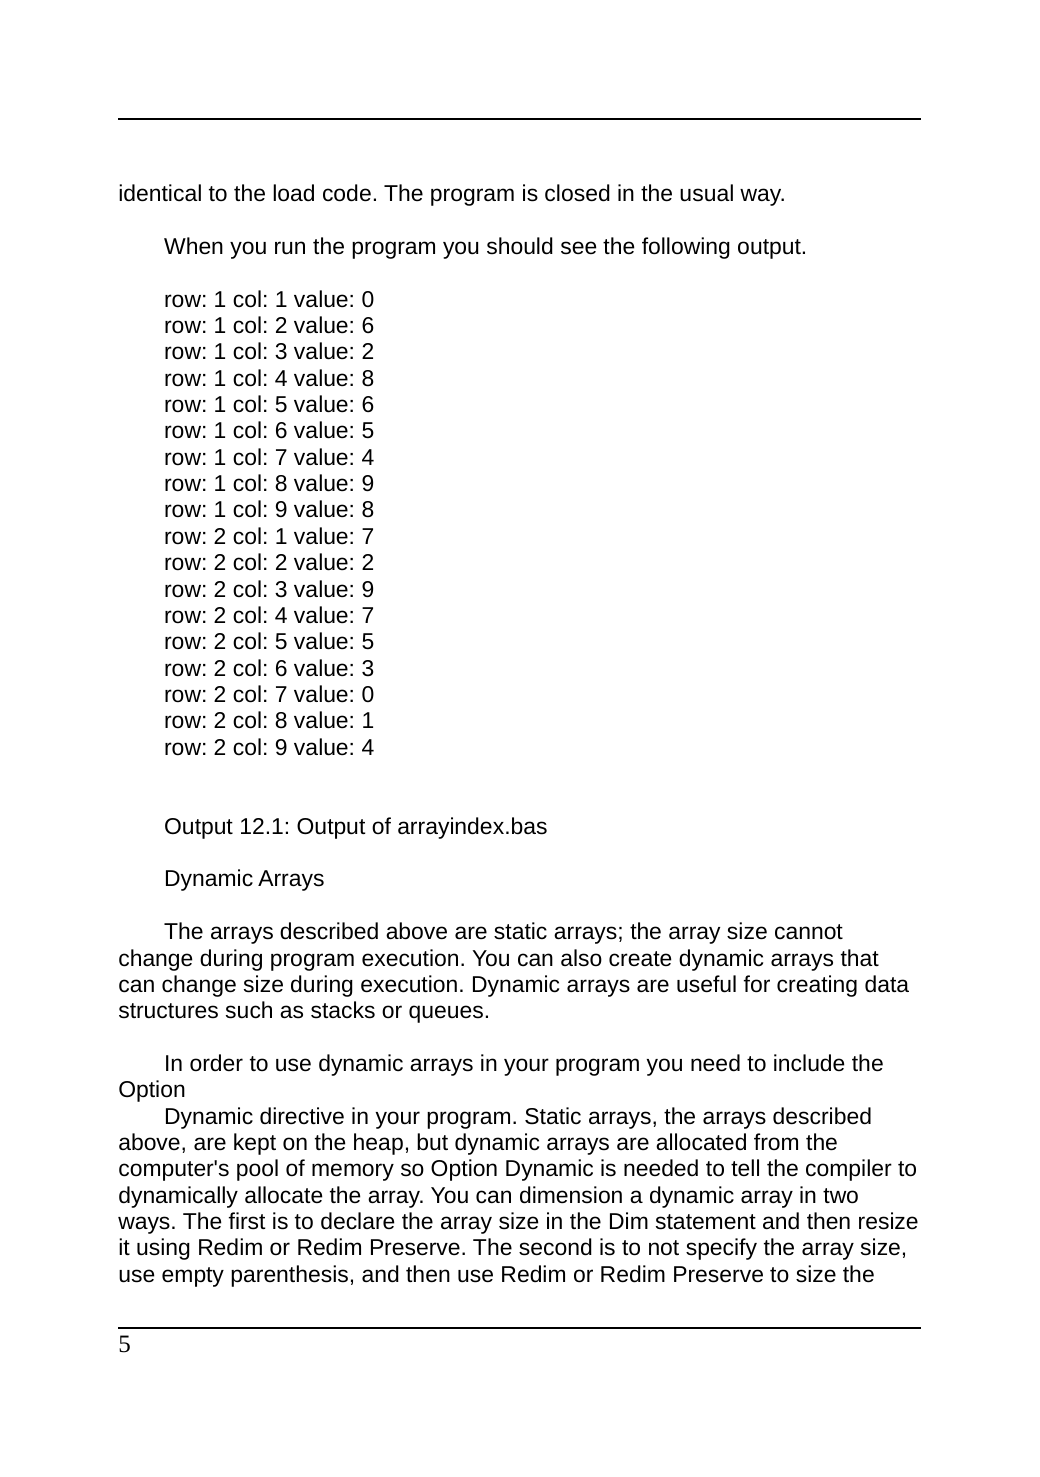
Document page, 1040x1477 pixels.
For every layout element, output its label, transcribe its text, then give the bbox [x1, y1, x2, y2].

text row: 2 col: 4 value: 7 [118, 602, 921, 628]
text row: 1 col: 3 value: 2 [118, 338, 921, 365]
text row: 1 col: 5 value: 6 [118, 391, 921, 417]
text row: 1 col: 9 value: 8 [118, 496, 921, 523]
text In order to use dynamic arrays in your program you need to include the Option [118, 1050, 921, 1103]
text row: 2 col: 6 value: 3 [118, 654, 921, 681]
text row: 1 col: 6 value: 5 [118, 417, 921, 444]
text row: 2 col: 7 value: 0 [118, 681, 921, 707]
text row: 2 col: 3 value: 9 [118, 576, 921, 602]
text row: 2 col: 1 value: 7 [118, 523, 921, 549]
text row: 2 col: 2 value: 2 [118, 549, 921, 576]
text row: 1 col: 2 value: 6 [118, 312, 921, 338]
text row: 2 col: 8 value: 1 [118, 707, 921, 734]
text Dynamic directive in your program. Static arrays, the arrays described above, are kept on the heap, but dynamic arrays are allocated from the computer's pool of memory so Option Dynamic is needed to tell the compiler to dynamically allocate the array. You can dimension a dynamic array in two ways. The first is to declare the array size in the Dim statement and then resize it using Redim or Redim Preserve. The second is to not specify the array size, use empty parenthesis, and then use Redim or Redim Preserve to size the [118, 1103, 921, 1287]
text row: 2 col: 9 value: 4 [118, 734, 921, 760]
text identical to the load code. The program is closed in the usual way. [118, 180, 921, 207]
text When you run the program you should see the following output. [118, 233, 921, 259]
text Dynamic Arrays [118, 865, 921, 892]
text row: 2 col: 5 value: 5 [118, 628, 921, 654]
text row: 1 col: 4 value: 8 [118, 365, 921, 391]
text The arrays described above are static arrays; the array size cannot change during program execution. You can also create dynamic arrays that can change size during execution. Dynamic arrays are useful for creating data structures such as stacks or queues. [118, 918, 921, 1023]
text Output 12.1: Output of arrayindex.bas [118, 813, 921, 839]
text row: 1 col: 1 value: 0 [118, 286, 921, 312]
text row: 1 col: 7 value: 4 [118, 444, 921, 470]
text row: 1 col: 8 value: 9 [118, 470, 921, 496]
